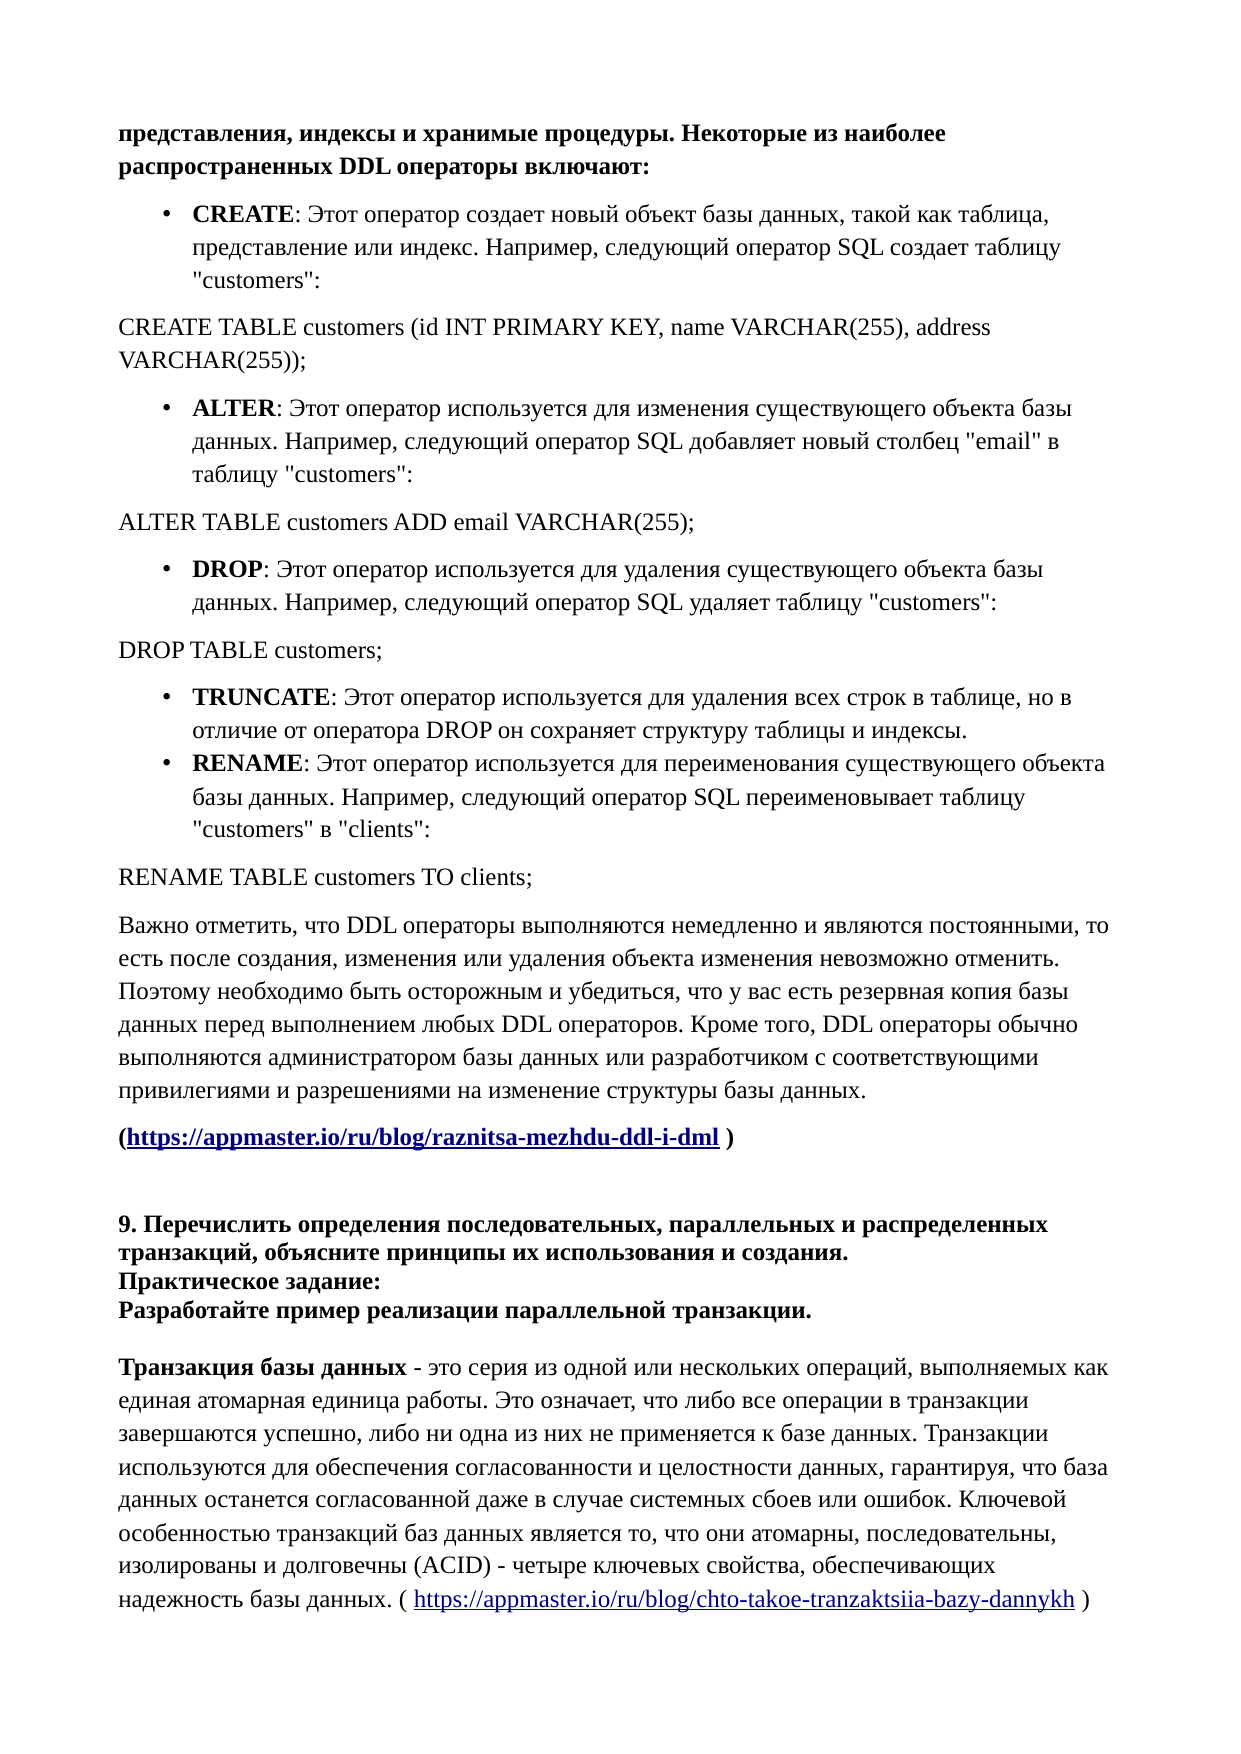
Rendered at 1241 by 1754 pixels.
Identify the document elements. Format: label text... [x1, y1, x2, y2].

text Важно отметить, что DDL операторы выполняются немедленно и являются постоянными, то есть после создания, изменения или удаления объекта изменения невозможно отменить. Поэтому необходимо быть осторожным и убедиться, что у вас есть резервная копия базы данных перед выполнением любых DDL операторов. Кроме того, DDL операторы обычно выполняются администратором базы данных или разработчиком с соответствующими привилегиями и разрешениями на изменение структуры базы данных. [118, 910, 1122, 1104]
text CREATE TABLE customers (id INT PRIMARY KEY, name VARCHAR(255), address VARCHAR(255)); [118, 312, 1122, 374]
text ALTER TABLE customers ADD email VARCHAR(255); [118, 507, 1122, 535]
text (https://appmaster.io/ru/blog/raznitsa-mezhdu-ddl-i-dml ) [118, 1122, 1122, 1151]
list RENAME: Этот оператор используется для переименования существующего объекта базы данных. Например, следующий оператор SQL переименовывает таблицу "customers" в "clients": [162, 748, 1122, 843]
list CREATE: Этот оператор создает новый объект базы данных, такой как таблица, представление или индекс. Например, следующий оператор SQL создает таблицу "customers": [162, 199, 1122, 293]
text Транзакция базы данных - это серия из одной или нескольких операций, выполняемых как единая атомарная единица работы. Это означает, что либо все операции в транзакции завершаются успешно, либо ни одна из них не применяется к базе данных. Транзакции используются для обеспечения согласованности и целостности данных, гарантируя, что база данных останется согласованной даже в случае системных сбоев или ошибок. Ключевой особенностью транзакций баз данных является то, что они атомарны, последовательны, изолированы и долговечны (ACID) - четыре ключевых свойства, обеспечивающих надежность базы данных. ( https://appmaster.io/ru/blog/chto-takoe-tranzaktsiia-bazy-dannykh ) [118, 1352, 1122, 1612]
text Практическое задание: [118, 1266, 1122, 1295]
text DROP TABLE customers; [118, 635, 1122, 664]
text RENAME TABLE customers TO clients; [118, 862, 1122, 891]
text представления, индексы и хранимые процедуры. Некоторые из наиболее распространенных DDL операторы включают: [118, 118, 1122, 180]
list TRUNCATE: Этот оператор используется для удаления всех строк в таблице, но в отличие от оператора DROP он сохраняет структуру таблицы и индексы. [162, 682, 1122, 744]
text Разработайте пример реализации параллельной транзакции. [118, 1295, 1122, 1324]
text 9. Перечислить определения последовательных, параллельных и распределенных транзакций, объясните принципы их использования и создания. [118, 1209, 1122, 1266]
list ALTER: Этот оператор используется для изменения существующего объекта базы данных. Например, следующий оператор SQL добавляет новый столбец "email" в таблицу "customers": [162, 393, 1122, 488]
list DROP: Этот оператор используется для удаления существующего объекта базы данных. Например, следующий оператор SQL удаляет таблицу "customers": [162, 554, 1122, 616]
